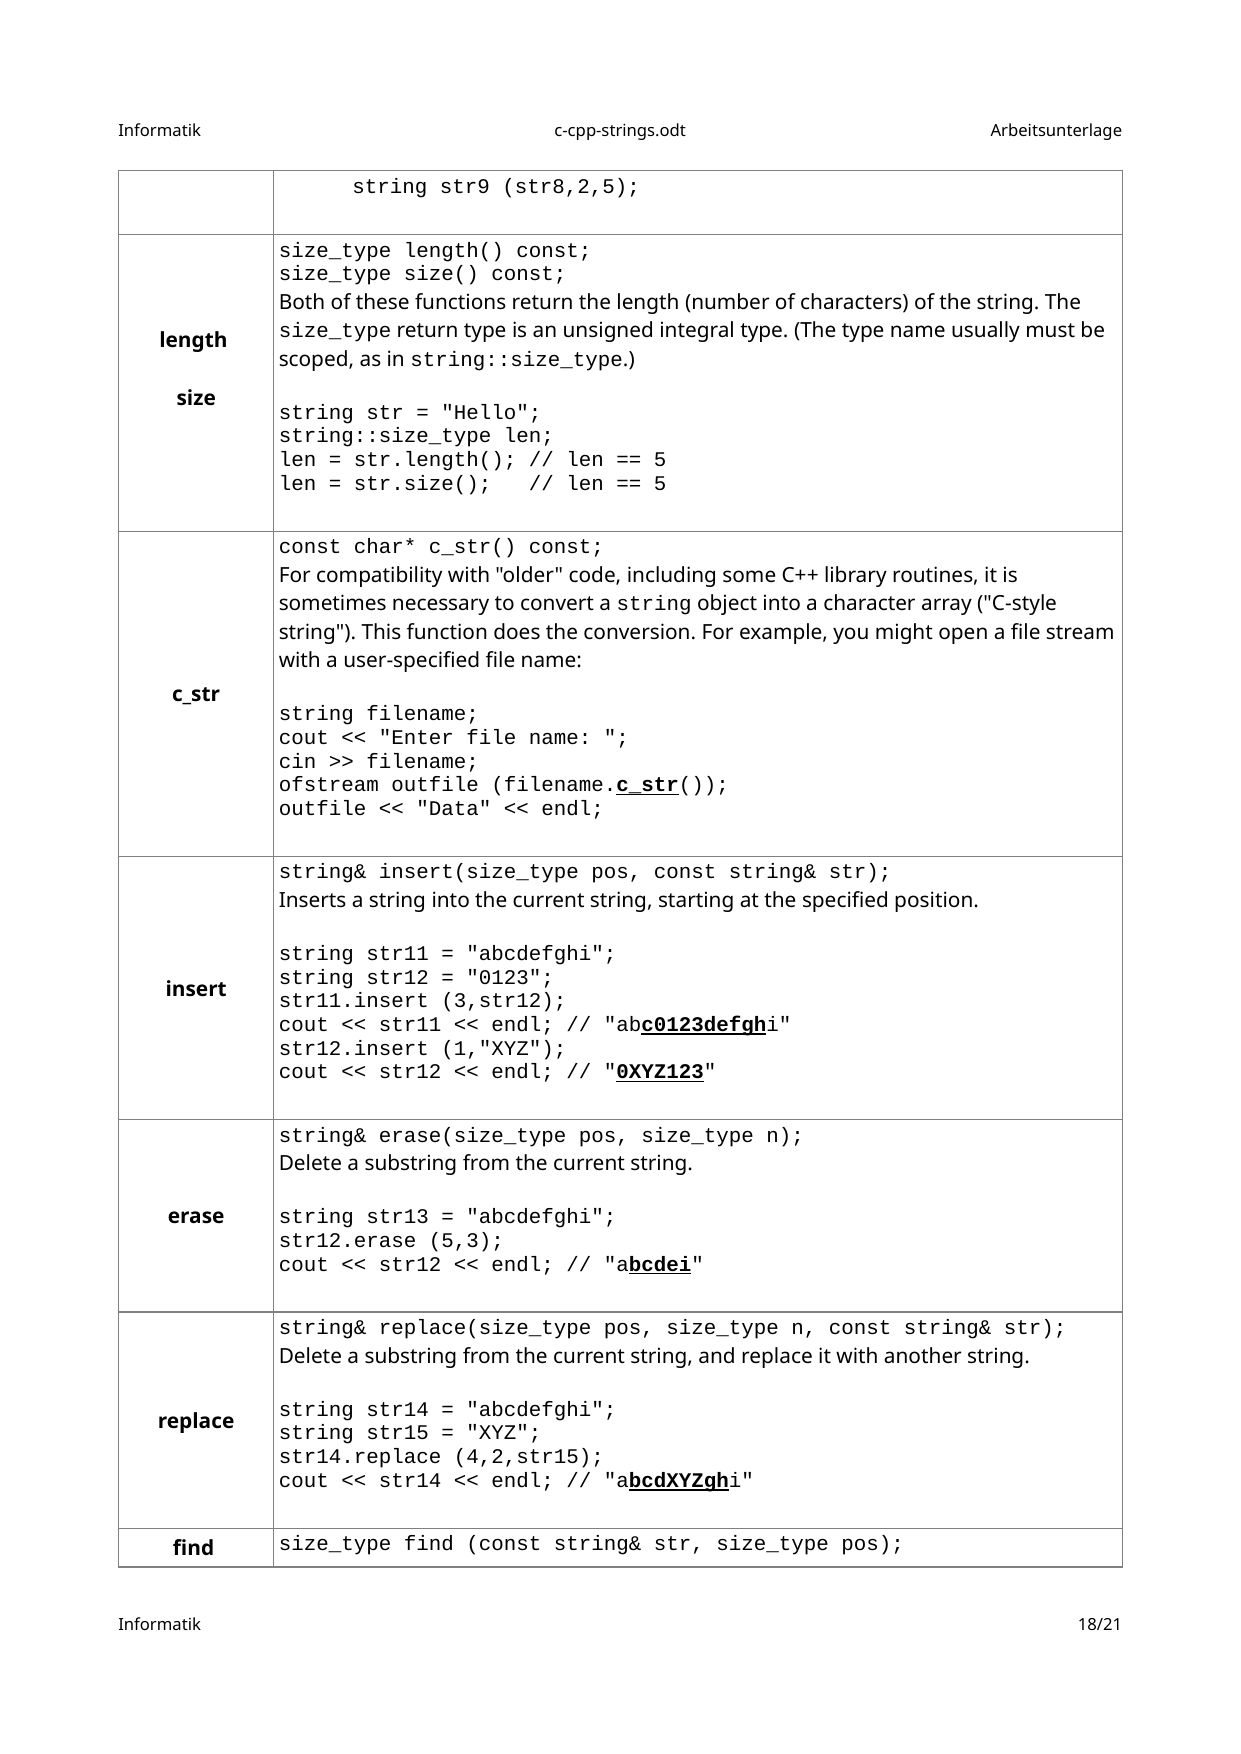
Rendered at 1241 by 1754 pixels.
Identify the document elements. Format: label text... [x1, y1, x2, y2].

table_cell c_str [119, 532, 273, 856]
table_cell const char* c_str() const; For compatibility with "older" code, including some C++ library routines, it is sometimes necessary to convert a string object into a character array ("C-style string"). This function does the conversion. For example, you might open a file stream with a user-specified file name: string filename; cout << "Enter file name: "; cin >> filename; ofstream outfile (filename.c_str()); outfile << "Data" << endl; [274, 532, 1122, 856]
table_header [119, 171, 273, 234]
table_cell size_type length() const; size_type size() const; Both of these functions return the length (number of characters) of the string. The size_type return type is an unsigned integral type. (The type name usually must be scoped, as in string::size_type.) string str = "Hello"; string::size_type len; len = str.length(); // len == 5 len = str.size(); // len == 5 [274, 235, 1122, 531]
table_cell size_type find (const string& str, size_type pos); [274, 1529, 1122, 1566]
table_cell string& replace(size_type pos, size_type n, const string& str); Delete a substring from the current string, and replace it with another string. string str14 = "abcdefghi"; string str15 = "XYZ"; str14.replace (4,2,str15); cout << str14 << endl; // "abcdXYZghi" [274, 1313, 1122, 1527]
table_cell length size [119, 235, 273, 531]
table_cell replace [119, 1313, 273, 1527]
table_cell insert [119, 857, 273, 1119]
table_cell find [119, 1529, 273, 1566]
table_header string str9 (str8,2,5); [274, 171, 1122, 234]
table_cell string& erase(size_type pos, size_type n); Delete a substring from the current string. string str13 = "abcdefghi"; str12.erase (5,3); cout << str12 << endl; // "abcdei" [274, 1120, 1122, 1311]
table_cell erase [119, 1120, 273, 1311]
table_cell string& insert(size_type pos, const string& str); Inserts a string into the current string, starting at the specified position. string str11 = "abcdefghi"; string str12 = "0123"; str11.insert (3,str12); cout << str11 << endl; // "abc0123defghi" str12.insert (1,"XYZ"); cout << str12 << endl; // "0XYZ123" [274, 857, 1122, 1119]
